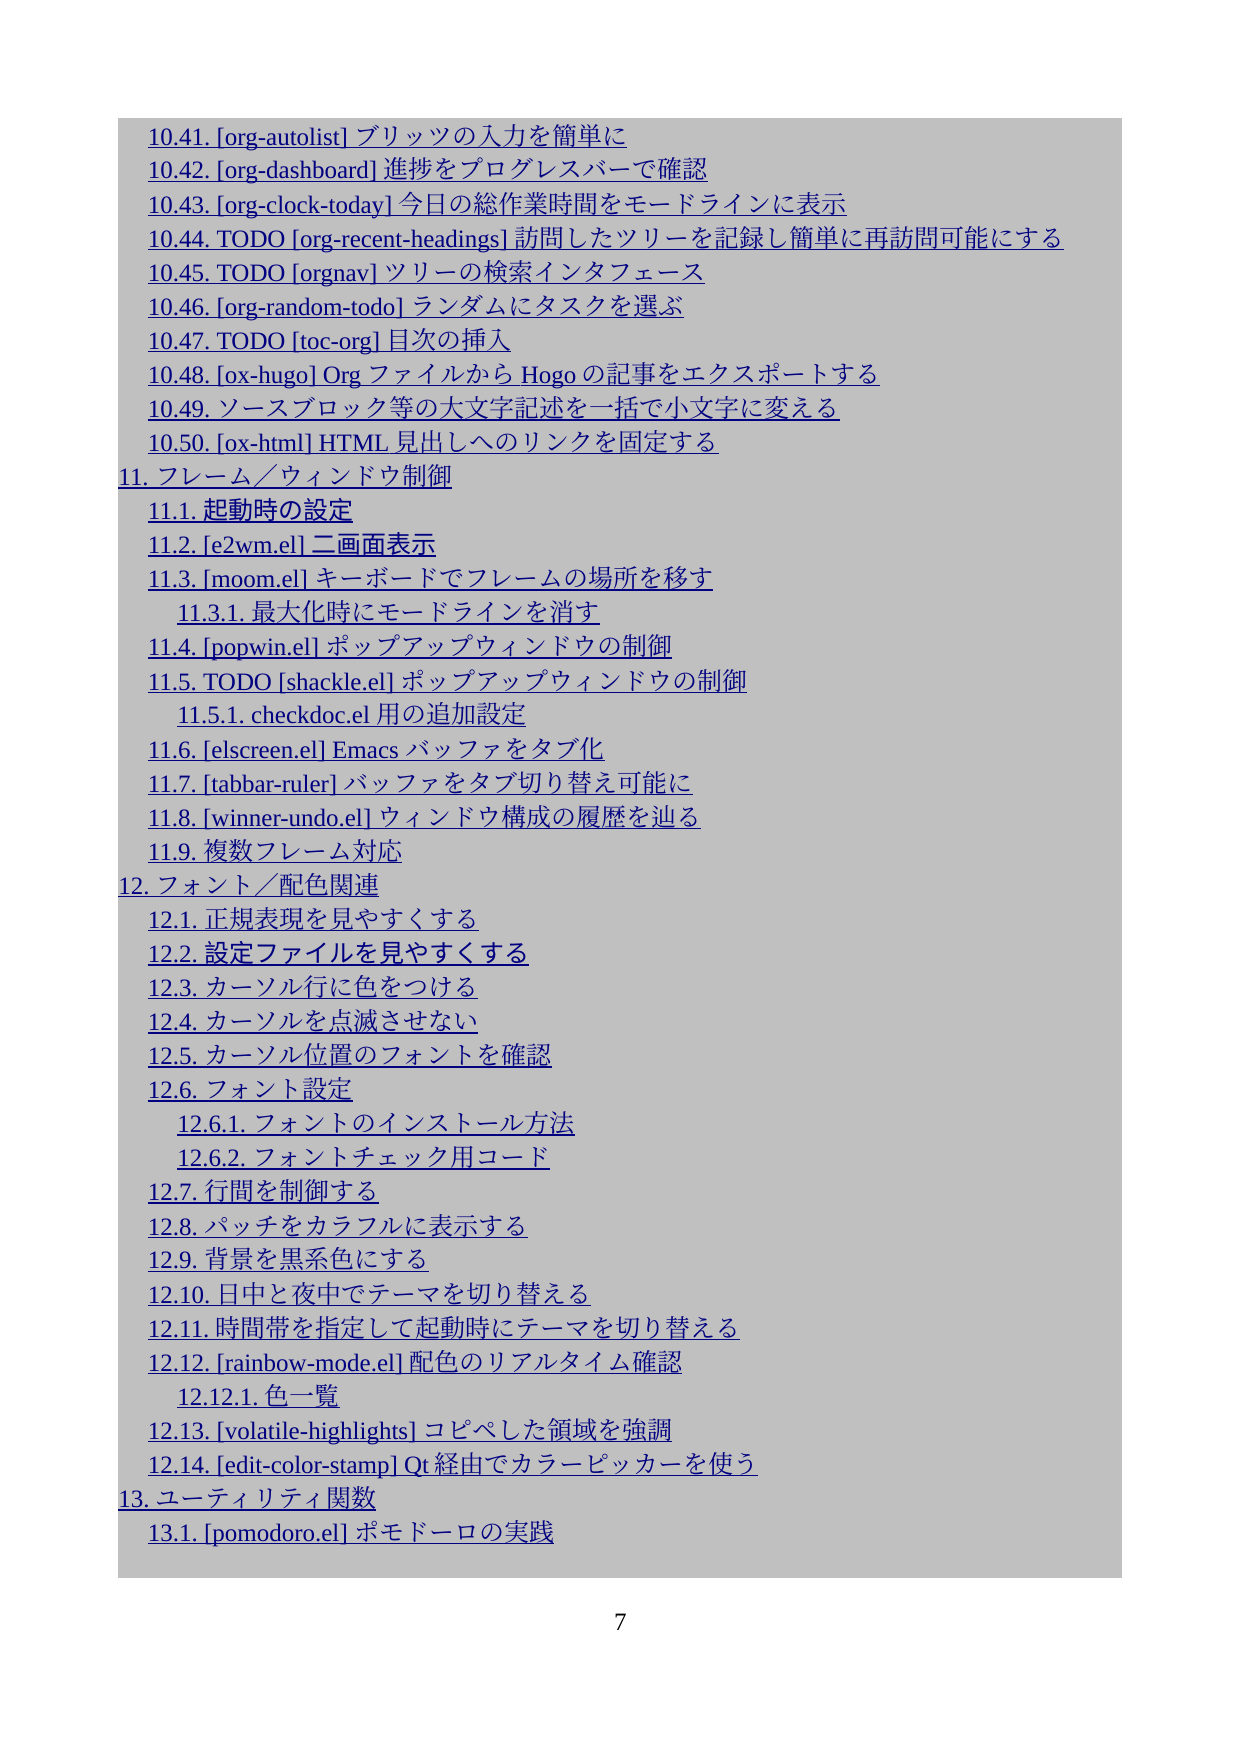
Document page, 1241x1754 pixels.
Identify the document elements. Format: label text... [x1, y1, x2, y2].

text 11.8. [winner-undo.el] ウィンドウ構成の履歴を辿る [148, 799, 1122, 833]
text 13. ユーティリティ関数 [118, 1481, 1122, 1515]
text 12.12. [rainbow-mode.el] 配色のリアルタイム確認 [148, 1344, 1122, 1378]
text 12.11. 時間帯を指定して起動時にテーマを切り替える [148, 1310, 1122, 1344]
text 10.44. TODO [org-recent-headings] 訪問したツリーを記録し簡単に再訪問可能にする [148, 220, 1122, 254]
text 12.14. [edit-color-stamp] Qt経由でカラーピッカーを使う [148, 1447, 1122, 1481]
text 10.50. [ox-html] HTML見出しへのリンクを固定する [148, 425, 1122, 459]
text 12.6.1. フォントのインストール方法 [177, 1106, 1122, 1140]
text 10.41. [org-autolist] ブリッツの入力を簡単に [148, 118, 1122, 152]
text 11.4. [popwin.el] ポップアップウィンドウの制御 [148, 629, 1122, 663]
text 12.12.1. 色一覧 [177, 1378, 1122, 1412]
text 12.7. 行間を制御する [148, 1174, 1122, 1208]
text 11.7. [tabbar-ruler] バッファをタブ切り替え可能に [148, 765, 1122, 799]
text 12. フォント／配色関連 [118, 867, 1122, 902]
text 10.42. [org-dashboard] 進捗をプログレスバーで確認 [148, 152, 1122, 186]
text 13.1. [pomodoro.el] ポモドーロの実践 [148, 1515, 1122, 1549]
text 10.43. [org-clock-today] 今日の総作業時間をモードラインに表示 [148, 186, 1122, 220]
text 10.47. TODO [toc-org] 目次の挿入 [148, 322, 1122, 357]
text 11.9. 複数フレーム対応 [148, 833, 1122, 867]
text 12.6. フォント設定 [148, 1072, 1122, 1106]
text 12.9. 背景を黒系色にする [148, 1242, 1122, 1276]
text 12.3. カーソル行に色をつける [148, 970, 1122, 1004]
text 11.1. 起動時の設定 [148, 493, 1122, 527]
text 11.2. [e2wm.el] 二画面表示 [148, 527, 1122, 561]
text 12.13. [volatile-highlights] コピペした領域を強調 [148, 1412, 1122, 1447]
text 12.8. パッチをカラフルに表示する [148, 1208, 1122, 1242]
text 11.3. [moom.el] キーボードでフレームの場所を移す [148, 561, 1122, 595]
text 11. フレーム／ウィンドウ制御 [118, 459, 1122, 493]
text 11.3.1. 最大化時にモードラインを消す [177, 595, 1122, 629]
text 12.1. 正規表現を見やすくする [148, 902, 1122, 936]
text 10.49. ソースブロック等の大文字記述を一括で小文字に変える [148, 391, 1122, 425]
text 12.2. 設定ファイルを見やすくする [148, 936, 1122, 970]
text 11.5. TODO [shackle.el] ポップアップウィンドウの制御 [148, 663, 1122, 697]
text 11.6. [elscreen.el] Emacs バッファをタブ化 [148, 731, 1122, 765]
text 10.48. [ox-hugo] OrgファイルからHogoの記事をエクスポートする [148, 357, 1122, 391]
text 12.10. 日中と夜中でテーマを切り替える [148, 1276, 1122, 1310]
text 12.4. カーソルを点滅させない [148, 1004, 1122, 1038]
text 12.6.2. フォントチェック用コード [177, 1140, 1122, 1174]
text 12.5. カーソル位置のフォントを確認 [148, 1038, 1122, 1072]
text 11.5.1. checkdoc.el 用の追加設定 [177, 697, 1122, 731]
text 10.46. [org-random-todo] ランダムにタスクを選ぶ [148, 288, 1122, 322]
text 10.45. TODO [orgnav] ツリーの検索インタフェース [148, 254, 1122, 288]
